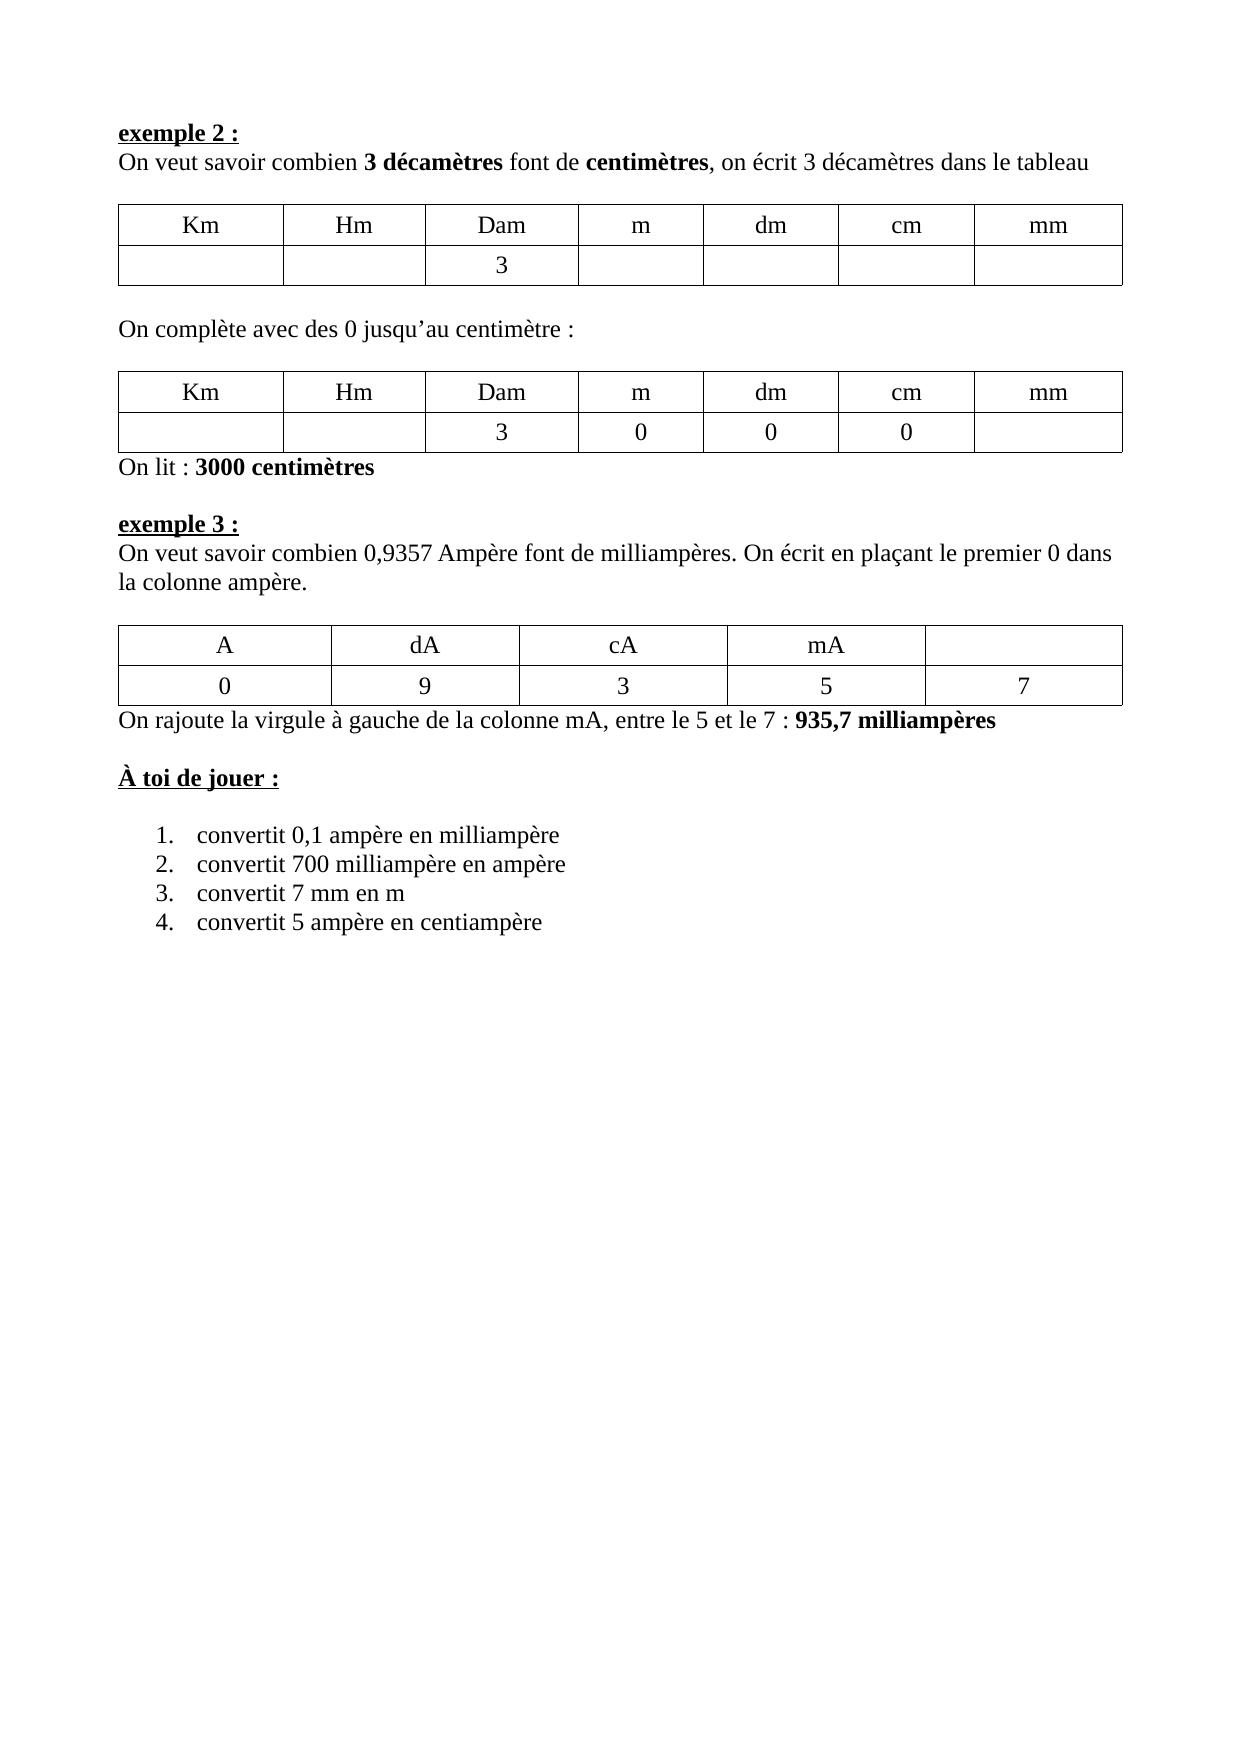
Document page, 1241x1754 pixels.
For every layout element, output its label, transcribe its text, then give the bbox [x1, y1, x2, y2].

text exemple 2 : [118, 118, 1122, 147]
table_header [926, 626, 1122, 665]
table_header dm [704, 372, 838, 412]
table_header cm [839, 372, 974, 412]
list convertit 7 mm en m [155, 878, 1122, 907]
text On veut savoir combien 0,9357 Ampère font de milliampères. On écrit en plaçant le premier 0 dans la colonne ampère. [118, 538, 1122, 596]
table_cell [284, 413, 425, 452]
table_header A [119, 626, 331, 665]
table_header mm [975, 372, 1122, 412]
table_header dA [332, 626, 519, 665]
table_header m [579, 205, 703, 245]
table_header cm [839, 205, 974, 245]
text exemple 3 : [118, 509, 1122, 538]
table_cell 3 [520, 666, 727, 705]
text On rajoute la virgule à gauche de la colonne mA, entre le 5 et le 7 : 935,7 milliampères [118, 706, 1122, 734]
table_cell 0 [579, 413, 703, 452]
table_header Km [119, 372, 283, 412]
text À toi de jouer : [118, 763, 1122, 792]
table_cell 9 [332, 666, 519, 705]
table_header Km [119, 205, 283, 245]
table_header m [579, 372, 703, 412]
table_cell 5 [728, 666, 925, 705]
table_cell [284, 246, 425, 285]
table_cell [119, 413, 283, 452]
table_header dm [704, 205, 838, 245]
list convertit 700 milliampère en ampère [155, 849, 1122, 878]
table_cell [839, 246, 974, 285]
table_header mm [975, 205, 1122, 245]
list convertit 5 ampère en centiampère [155, 907, 1122, 935]
table_header Hm [284, 372, 425, 412]
table_header Dam [426, 205, 578, 245]
table_cell [975, 246, 1122, 285]
table_header cA [520, 626, 727, 665]
table_cell 7 [926, 666, 1122, 705]
text On complète avec des 0 jusqu’au centimètre : [118, 314, 1122, 343]
table_cell [119, 246, 283, 285]
table_header Hm [284, 205, 425, 245]
text On lit : 3000 centimètres [118, 453, 1122, 481]
table_cell 0 [839, 413, 974, 452]
text On veut savoir combien 3 décamètres font de centimètres, on écrit 3 décamètres dans le tableau [118, 147, 1122, 176]
table_cell 0 [119, 666, 331, 705]
table_cell 3 [426, 246, 578, 285]
table_cell 0 [704, 413, 838, 452]
table_cell 3 [426, 413, 578, 452]
list convertit 0,1 ampère en milliampère [155, 820, 1122, 849]
table_cell [579, 246, 703, 285]
table_header Dam [426, 372, 578, 412]
table_cell [975, 413, 1122, 452]
table_cell [704, 246, 838, 285]
table_header mA [728, 626, 925, 665]
